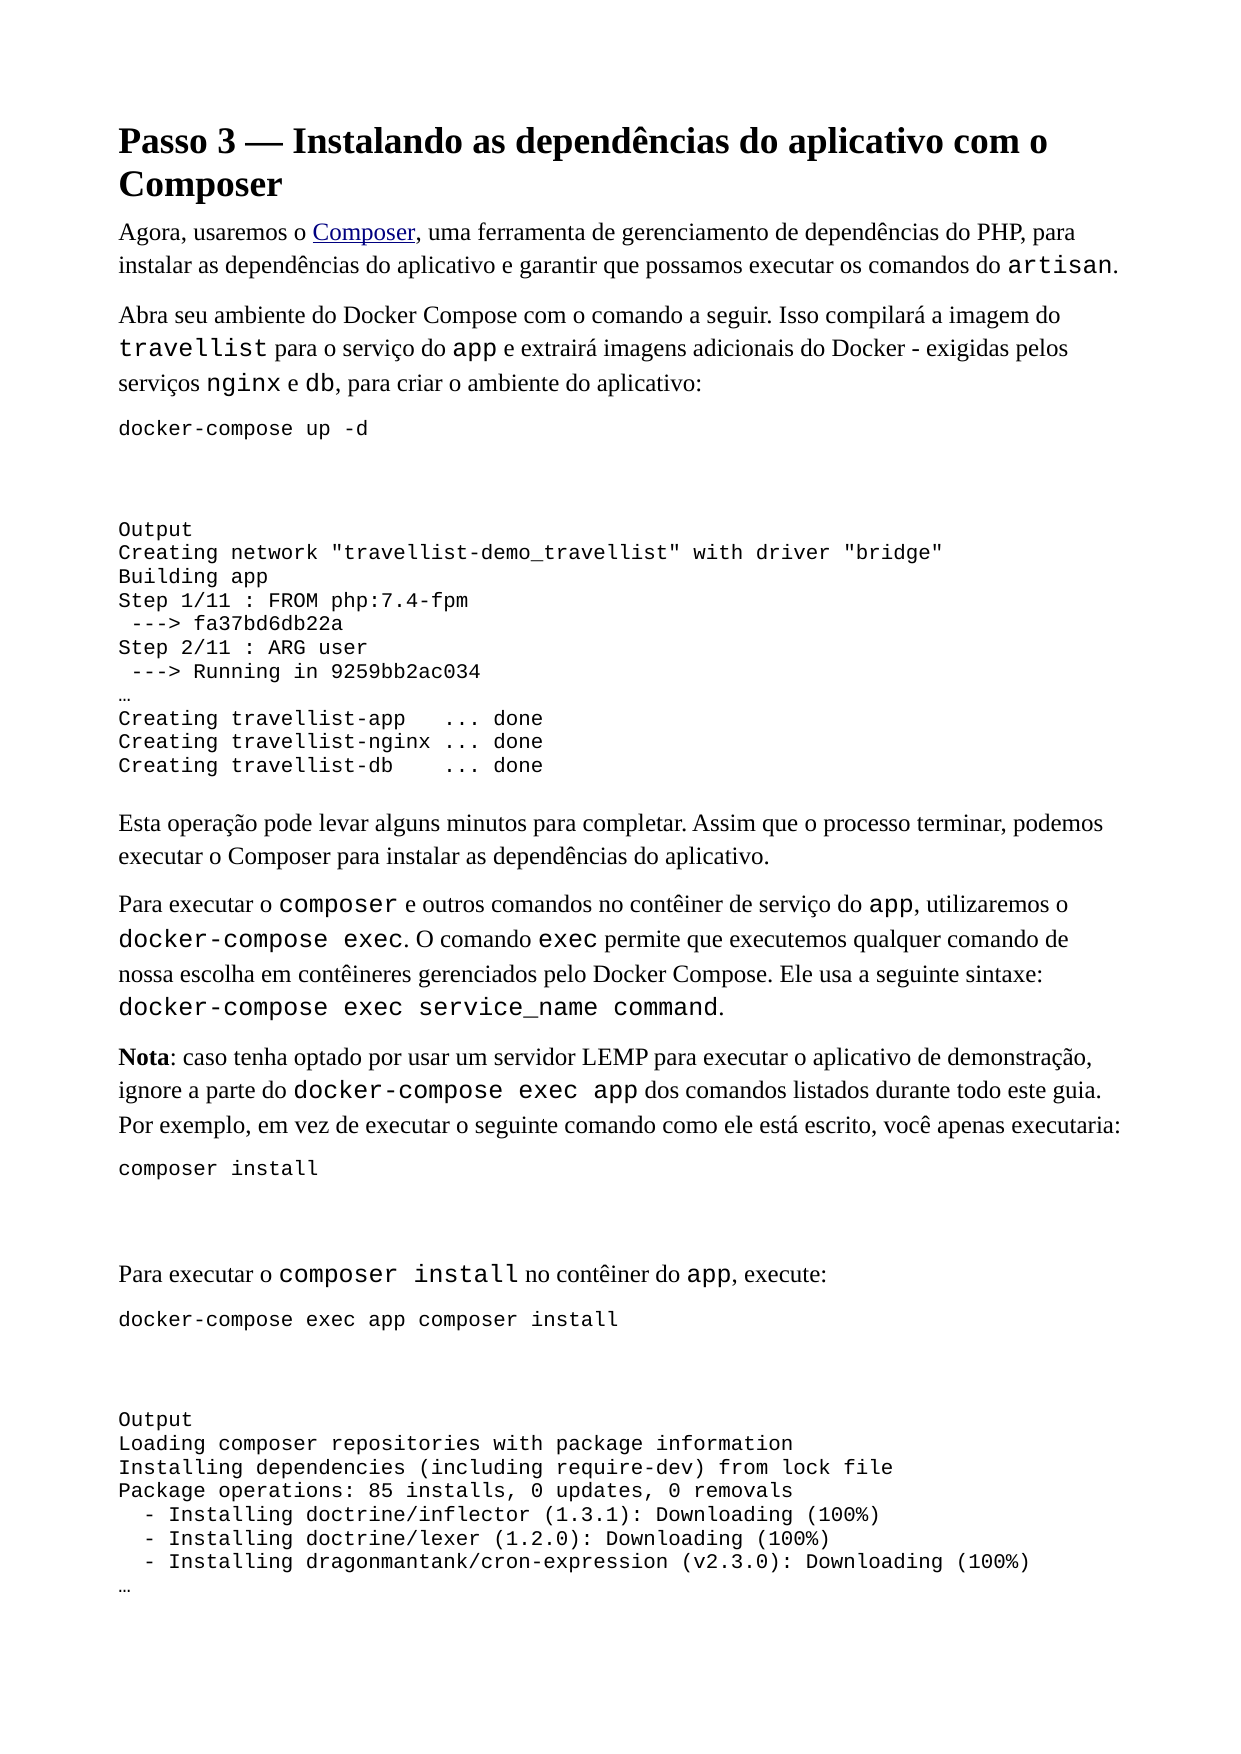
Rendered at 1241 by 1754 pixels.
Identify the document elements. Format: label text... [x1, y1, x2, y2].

text - Installing doctrine/inflector (1.3.1): Downloading (100%) [118, 1504, 1122, 1528]
text ---> fa37bd6db22a [118, 613, 1122, 637]
text composer install [118, 1158, 1122, 1182]
text Abra seu ambiente do Docker Compose com o comando a seguir. Isso compilará a imagem do travellist para o serviço do app e extrairá imagens adicionais do Docker - exigidas pelos serviços nginx e db, para criar o ambiente do aplicativo: [118, 300, 1122, 399]
text Creating travellist-app ... done [118, 708, 1122, 732]
text ---> Running in 9259bb2ac034 [118, 661, 1122, 684]
text - Installing doctrine/lexer (1.2.0): Downloading (100%) [118, 1528, 1122, 1551]
text Installing dependencies (including require-dev) from lock file [118, 1457, 1122, 1480]
text Creating network "travellist-demo_travellist" with driver "bridge" [118, 542, 1122, 566]
text Loading composer repositories with package information [118, 1433, 1122, 1457]
text … [118, 684, 1122, 708]
text Creating travellist-db ... done [118, 755, 1122, 779]
text docker-compose exec app composer install [118, 1309, 1122, 1332]
text Esta operação pode levar alguns minutos para completar. Assim que o processo terminar, podemos executar o Composer para instalar as dependências do aplicativo. [118, 808, 1122, 870]
text Building app [118, 566, 1122, 590]
text Step 2/11 : ARG user [118, 637, 1122, 661]
text Para executar o composer install no contêiner do app, execute: [118, 1259, 1122, 1289]
subtitle Passo 3 — Instalando as dependências do aplicativo com o Composer [118, 118, 1122, 204]
text Package operations: 85 installs, 0 updates, 0 removals [118, 1480, 1122, 1504]
text docker-compose up -d [118, 418, 1122, 442]
text Agora, usaremos o Composer, uma ferramenta de gerenciamento de dependências do PHP, para instalar as dependências do aplicativo e garantir que possamos executar os comandos do artisan. [118, 217, 1122, 281]
text Step 1/11 : FROM php:7.4-fpm [118, 590, 1122, 613]
text … [118, 1575, 1122, 1598]
text - Installing dragonmantank/cron-expression (v2.3.0): Downloading (100%) [118, 1551, 1122, 1575]
text Output [118, 1409, 1122, 1433]
text Creating travellist-nginx ... done [118, 732, 1122, 755]
text Nota: caso tenha optado por usar um servidor LEMP para executar o aplicativo de demonstração, ignore a parte do docker-compose exec app dos comandos listados durante todo este guia. Por exemplo, em vez de executar o seguinte comando como ele está escrito, você apenas executaria: [118, 1042, 1122, 1139]
text Para executar o composer e outros comandos no contêiner de serviço do app, utilizaremos o docker-compose exec. O comando exec permite que executemos qualquer comando de nossa escolha em contêineres gerenciados pelo Docker Compose. Ele usa a seguinte sintaxe: docker-compose exec service_name command. [118, 889, 1122, 1023]
text Output [118, 519, 1122, 542]
